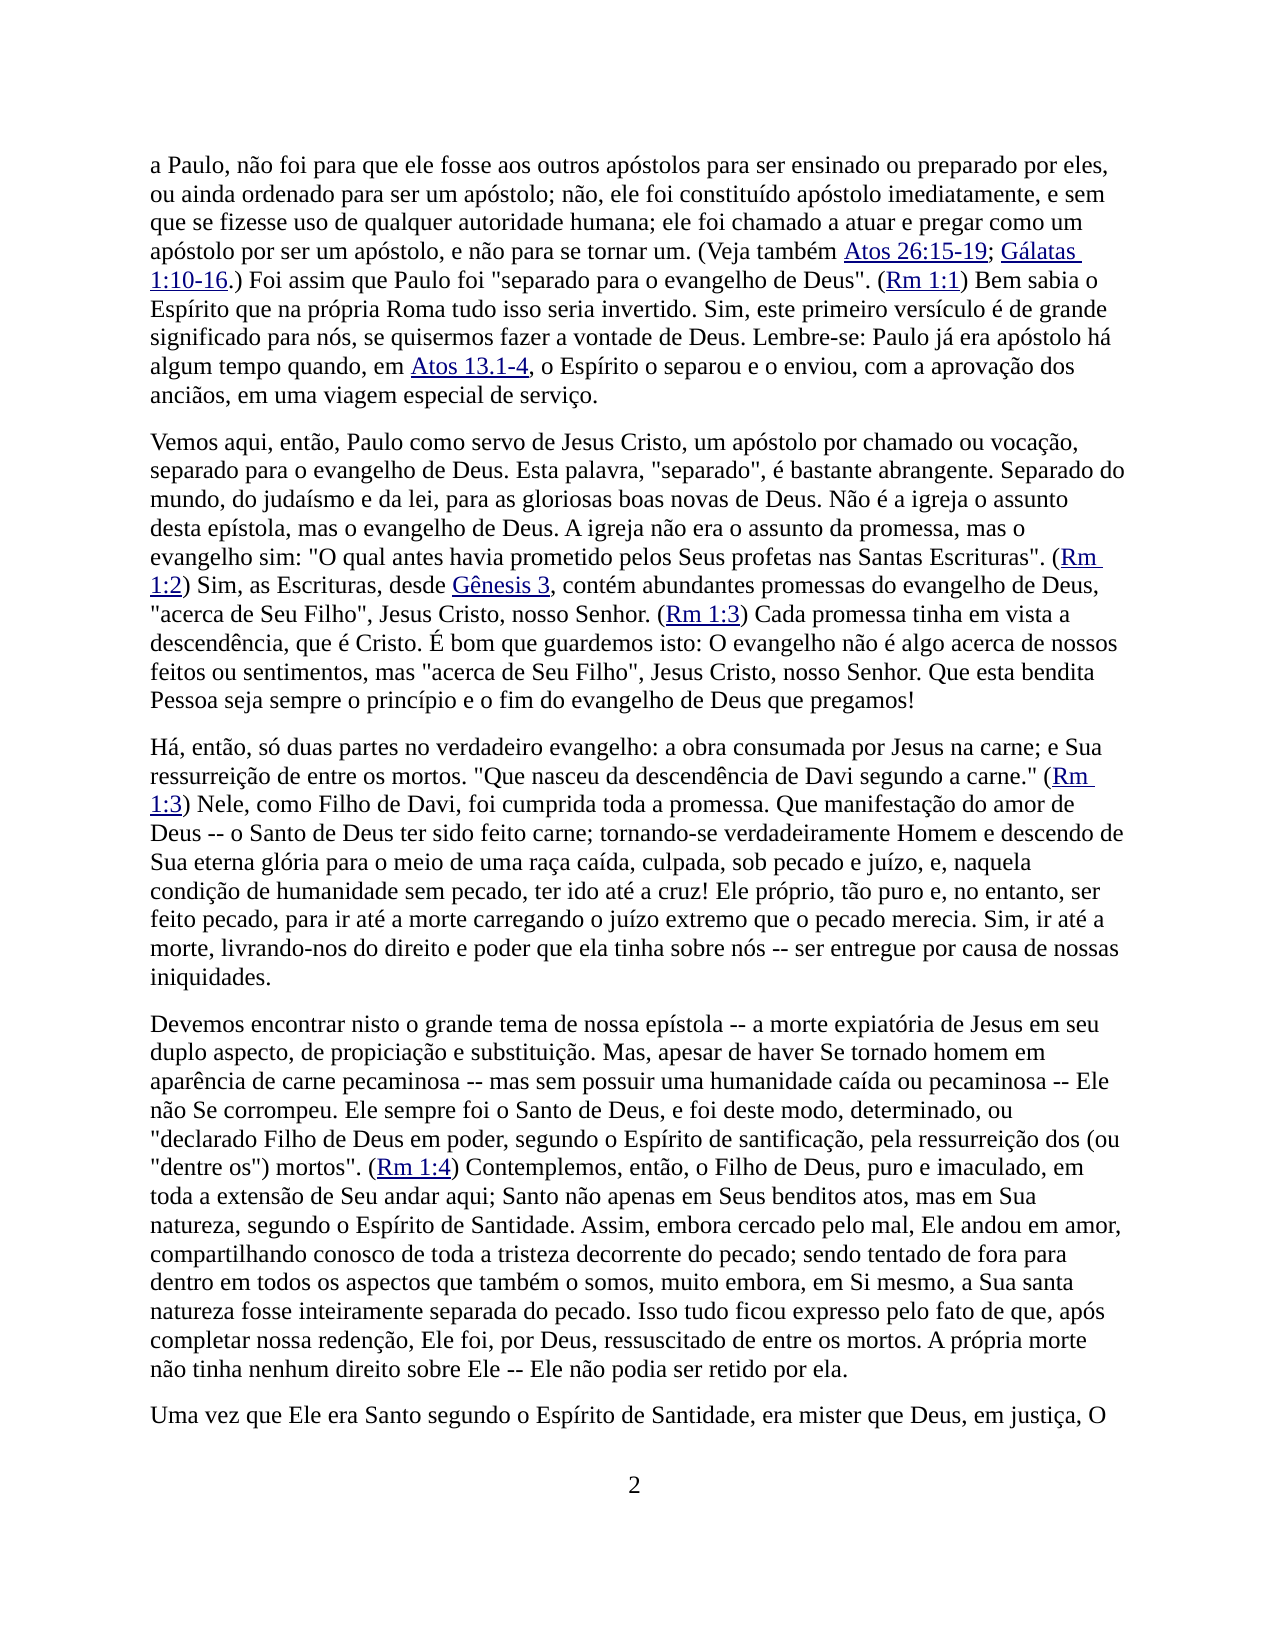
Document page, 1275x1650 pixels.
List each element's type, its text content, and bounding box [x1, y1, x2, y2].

text Há, então, só duas partes no verdadeiro evangelho: a obra consumada por Jesus na carne; e Sua ressurreição de entre os mortos. "Que nasceu da descendência de Davi segundo a carne." (Rm 1:3) Nele, como Filho de Davi, foi cumprida toda a promessa. Que manifestação do amor de Deus -- o Santo de Deus ter sido feito carne; tornando-se verdadeiramente Homem e descendo de Sua eterna glória para o meio de uma raça caída, culpada, sob pecado e juízo, e, naquela condição de humanidade sem pecado, ter ido até a cruz! Ele próprio, tão puro e, no entanto, ser feito pecado, para ir até a morte carregando o juízo extremo que o pecado merecia. Sim, ir até a morte, livrando-nos do direito e poder que ela tinha sobre nós -- ser entregue por causa de nossas iniquidades. [150, 732, 1125, 991]
text Uma vez que Ele era Santo segundo o Espírito de Santidade, era mister que Deus, em justiça, O [150, 1400, 1125, 1429]
text Vemos aqui, então, Paulo como servo de Jesus Cristo, um apóstolo por chamado ou vocação, separado para o evangelho de Deus. Esta palavra, "separado", é bastante abrangente. Separado do mundo, do judaísmo e da lei, para as gloriosas boas novas de Deus. Não é a igreja o assunto desta epístola, mas o evangelho de Deus. A igreja não era o assunto da promessa, mas o evangelho sim: "O qual antes havia prometido pelos Seus profetas nas Santas Escrituras". (Rm 1:2) Sim, as Escrituras, desde Gênesis 3, contém abundantes promessas do evangelho de Deus, "acerca de Seu Filho", Jesus Cristo, nosso Senhor. (Rm 1:3) Cada promessa tinha em vista a descendência, que é Cristo. É bom que guardemos isto: O evangelho não é algo acerca de nossos feitos ou sentimentos, mas "acerca de Seu Filho", Jesus Cristo, nosso Senhor. Que esta bendita Pessoa seja sempre o princípio e o fim do evangelho de Deus que pregamos! [150, 427, 1125, 714]
text a Paulo, não foi para que ele fosse aos outros apóstolos para ser ensinado ou preparado por eles, ou ainda ordenado para ser um apóstolo; não, ele foi constituído apóstolo imediatamente, e sem que se fizesse uso de qualquer autoridade humana; ele foi chamado a atuar e pregar como um apóstolo por ser um apóstolo, e não para se tornar um. (Veja também Atos 26:15-19; Gálatas 1:10-16.) Foi assim que Paulo foi "separado para o evangelho de Deus". (Rm 1:1) Bem sabia o Espírito que na própria Roma tudo isso seria invertido. Sim, este primeiro versículo é de grande significado para nós, se quisermos fazer a vontade de Deus. Lembre-se: Paulo já era apóstolo há algum tempo quando, em Atos 13.1-4, o Espírito o separou e o enviou, com a aprovação dos anciãos, em uma viagem especial de serviço. [150, 150, 1125, 409]
text Devemos encontrar nisto o grande tema de nossa epístola -- a morte expiatória de Jesus em seu duplo aspecto, de propiciação e substituição. Mas, apesar de haver Se tornado homem em aparência de carne pecaminosa -- mas sem possuir uma humanidade caída ou pecaminosa -- Ele não Se corrompeu. Ele sempre foi o Santo de Deus, e foi deste modo, determinado, ou "declarado Filho de Deus em poder, segundo o Espírito de santificação, pela ressurreição dos (ou "dentre os") mortos". (Rm 1:4) Contemplemos, então, o Filho de Deus, puro e imaculado, em toda a extensão de Seu andar aqui; Santo não apenas em Seus benditos atos, mas em Sua natureza, segundo o Espírito de Santidade. Assim, embora cercado pelo mal, Ele andou em amor, compartilhando conosco de toda a tristeza decorrente do pecado; sendo tentado de fora para dentro em todos os aspectos que também o somos, muito embora, em Si mesmo, a Sua santa natureza fosse inteiramente separada do pecado. Isso tudo ficou expresso pelo fato de que, após completar nossa redenção, Ele foi, por Deus, ressuscitado de entre os mortos. A própria morte não tinha nenhum direito sobre Ele -- Ele não podia ser retido por ela. [150, 1009, 1125, 1382]
